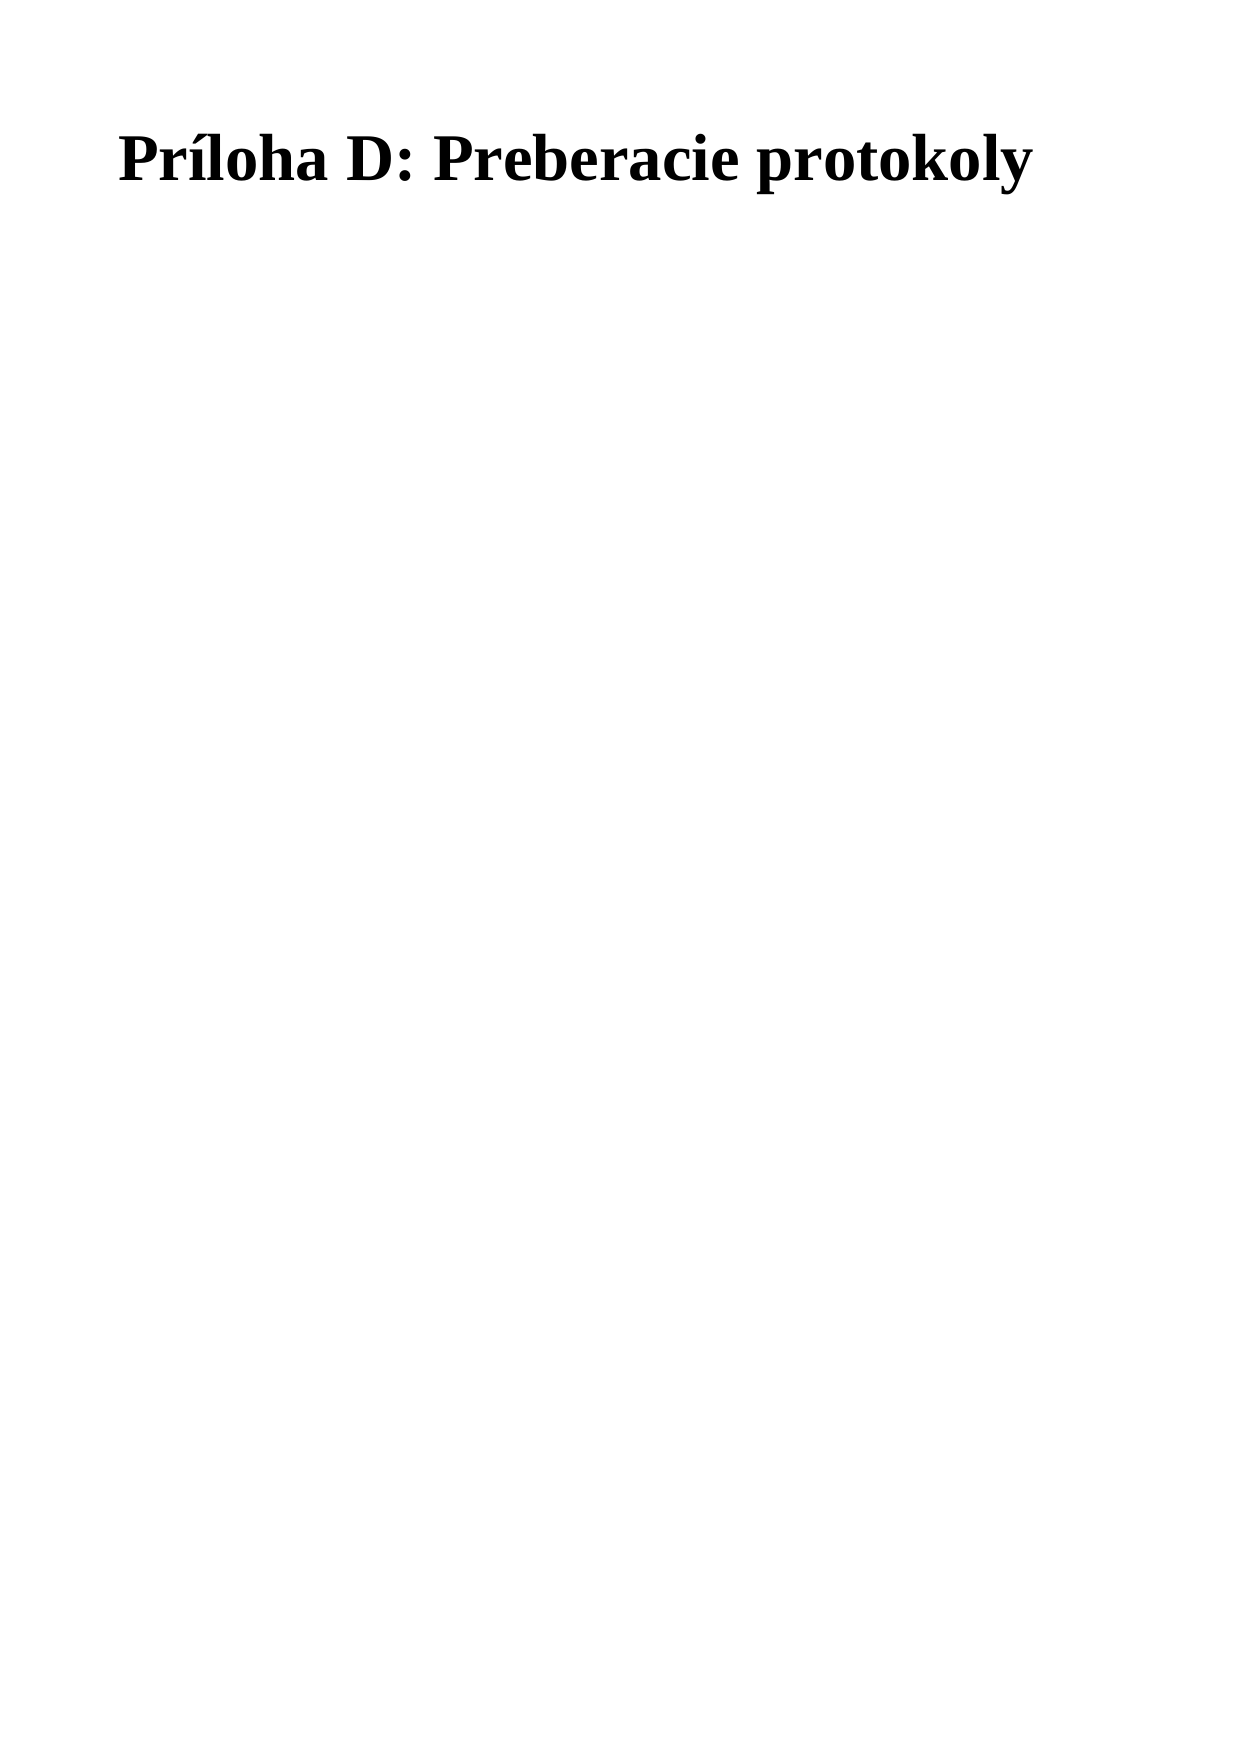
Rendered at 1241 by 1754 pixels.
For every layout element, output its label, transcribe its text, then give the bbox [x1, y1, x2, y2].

text Príloha D: Preberacie protokoly [118, 118, 1122, 195]
